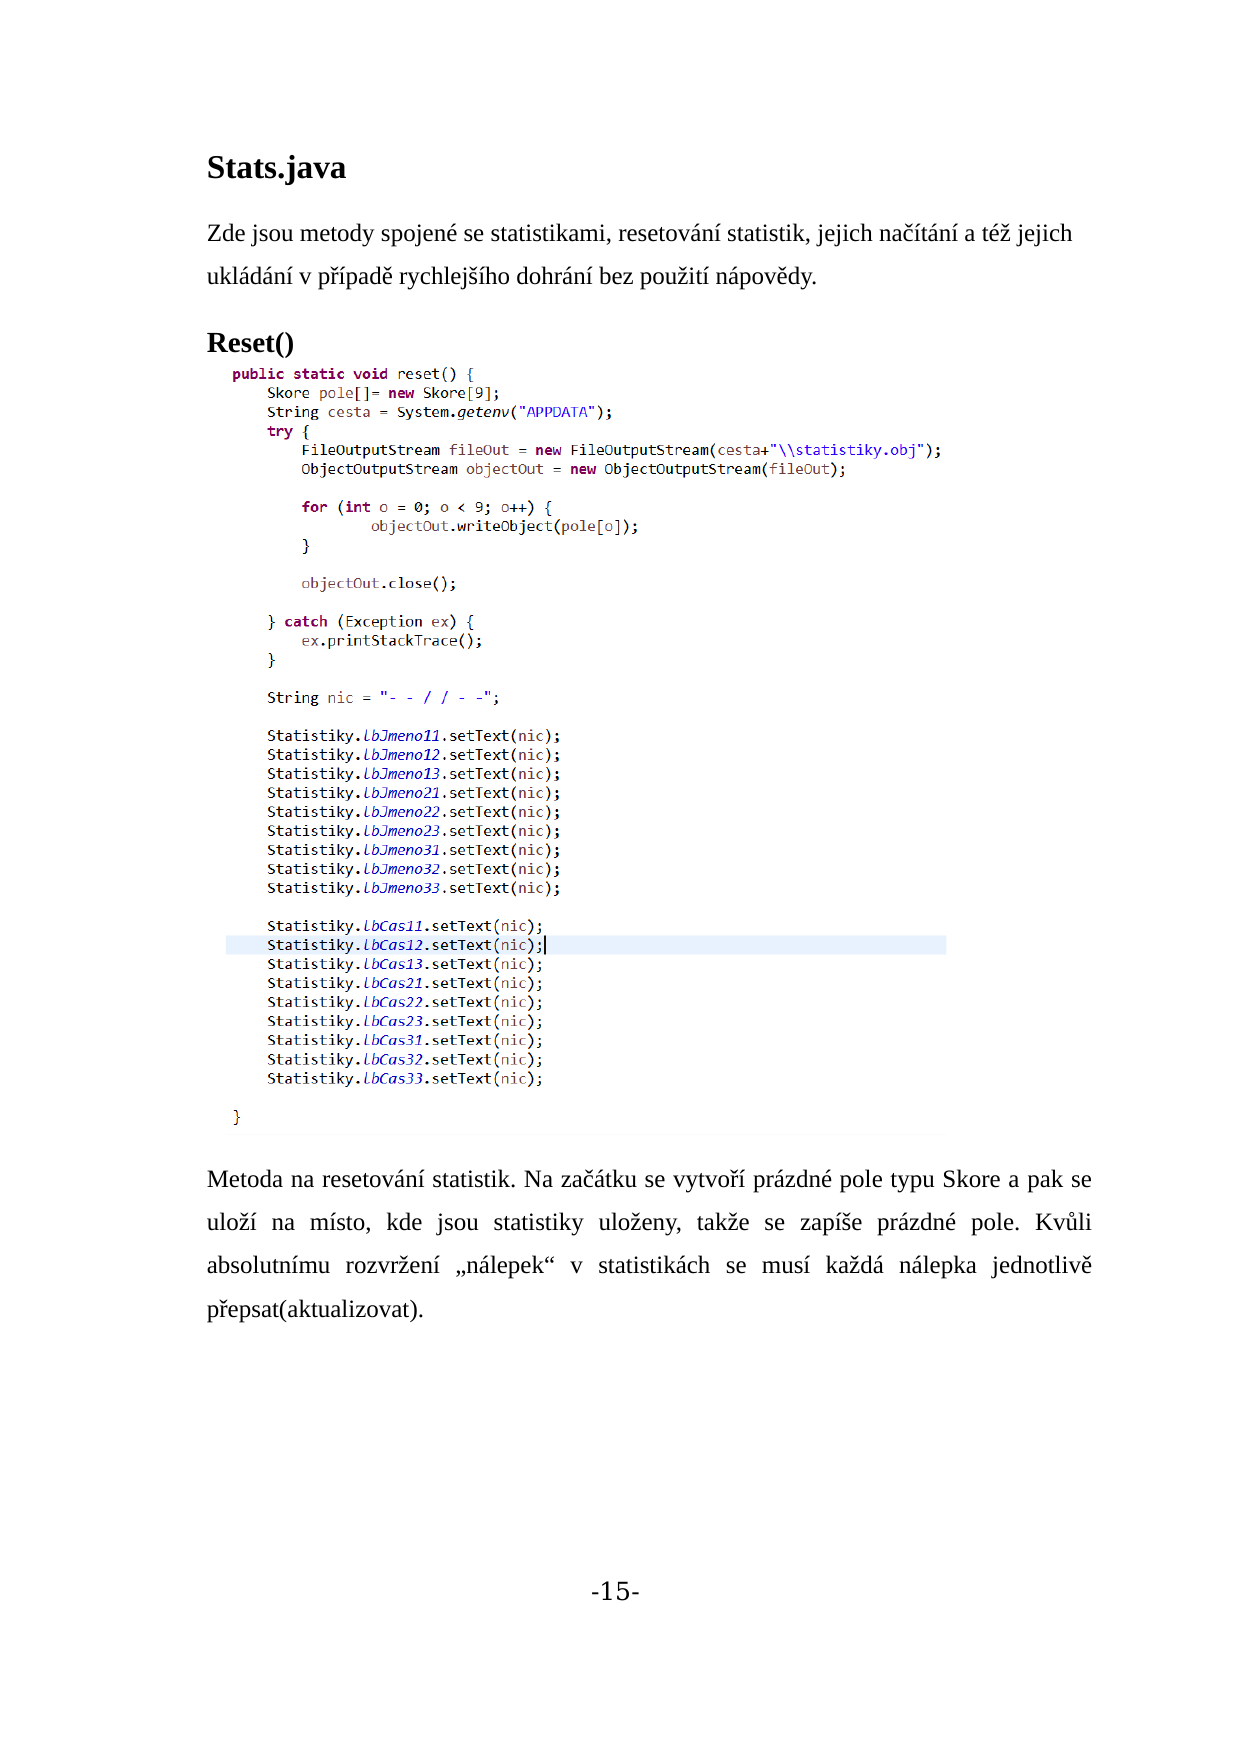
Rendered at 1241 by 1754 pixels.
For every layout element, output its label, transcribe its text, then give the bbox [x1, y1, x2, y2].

picture [225, 362, 947, 1135]
subtitle Stats.java [207, 148, 1093, 186]
subtitle Reset() [207, 325, 1093, 358]
text Metoda na resetování statistik. Na začátku se vytvoří prázdné pole typu Skore a pak se uloží na místo, kde jsou statistiky uloženy, takže se zapíše prázdné pole. Kvůli absolutnímu rozvržení „nálepek“ v statistikách se musí každá nálepka jednotlivě přepsat(aktualizovat). [207, 1164, 1093, 1322]
text Zde jsou metody spojené se statistikami, resetování statistik, jejich načítání a též jejich ukládání v případě rychlejšího dohrání bez použití nápovědy. [207, 218, 1093, 289]
